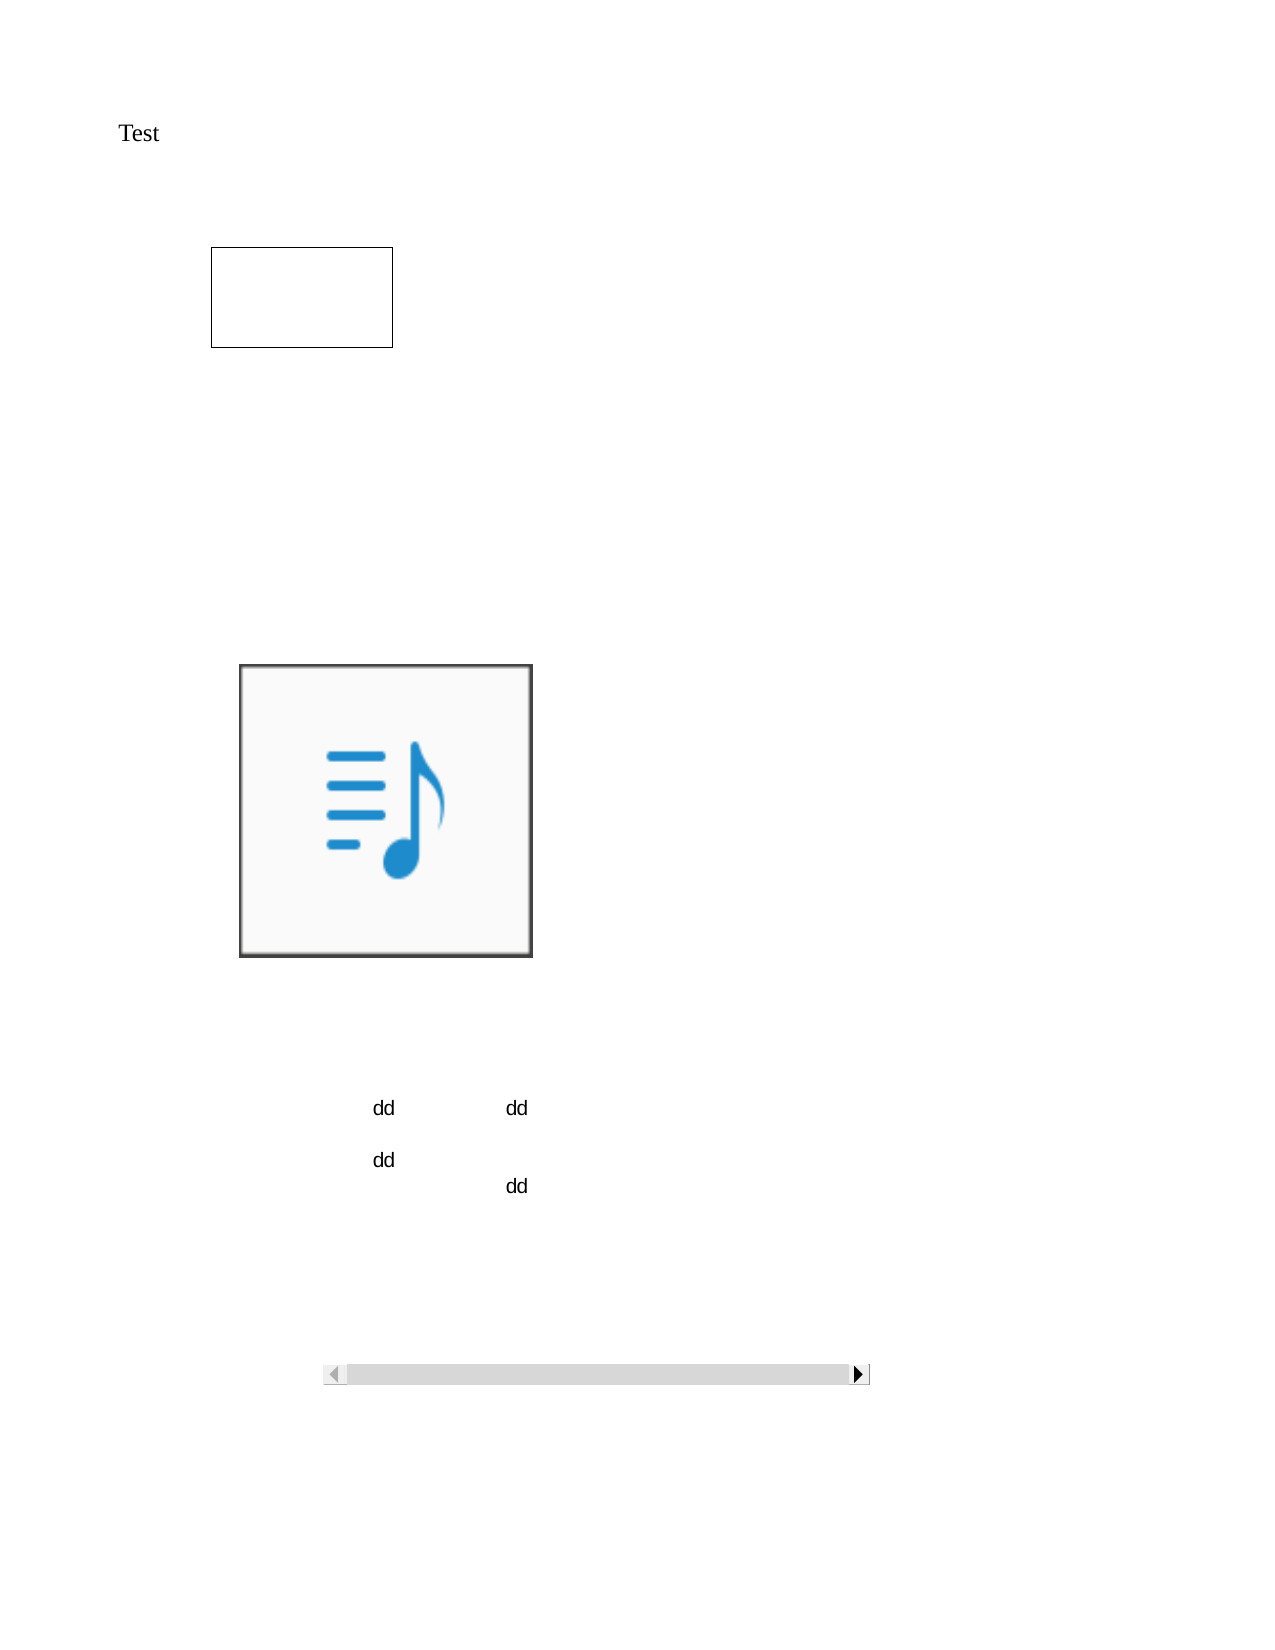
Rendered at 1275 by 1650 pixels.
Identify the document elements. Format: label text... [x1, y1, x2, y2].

text Test [118, 118, 1157, 147]
